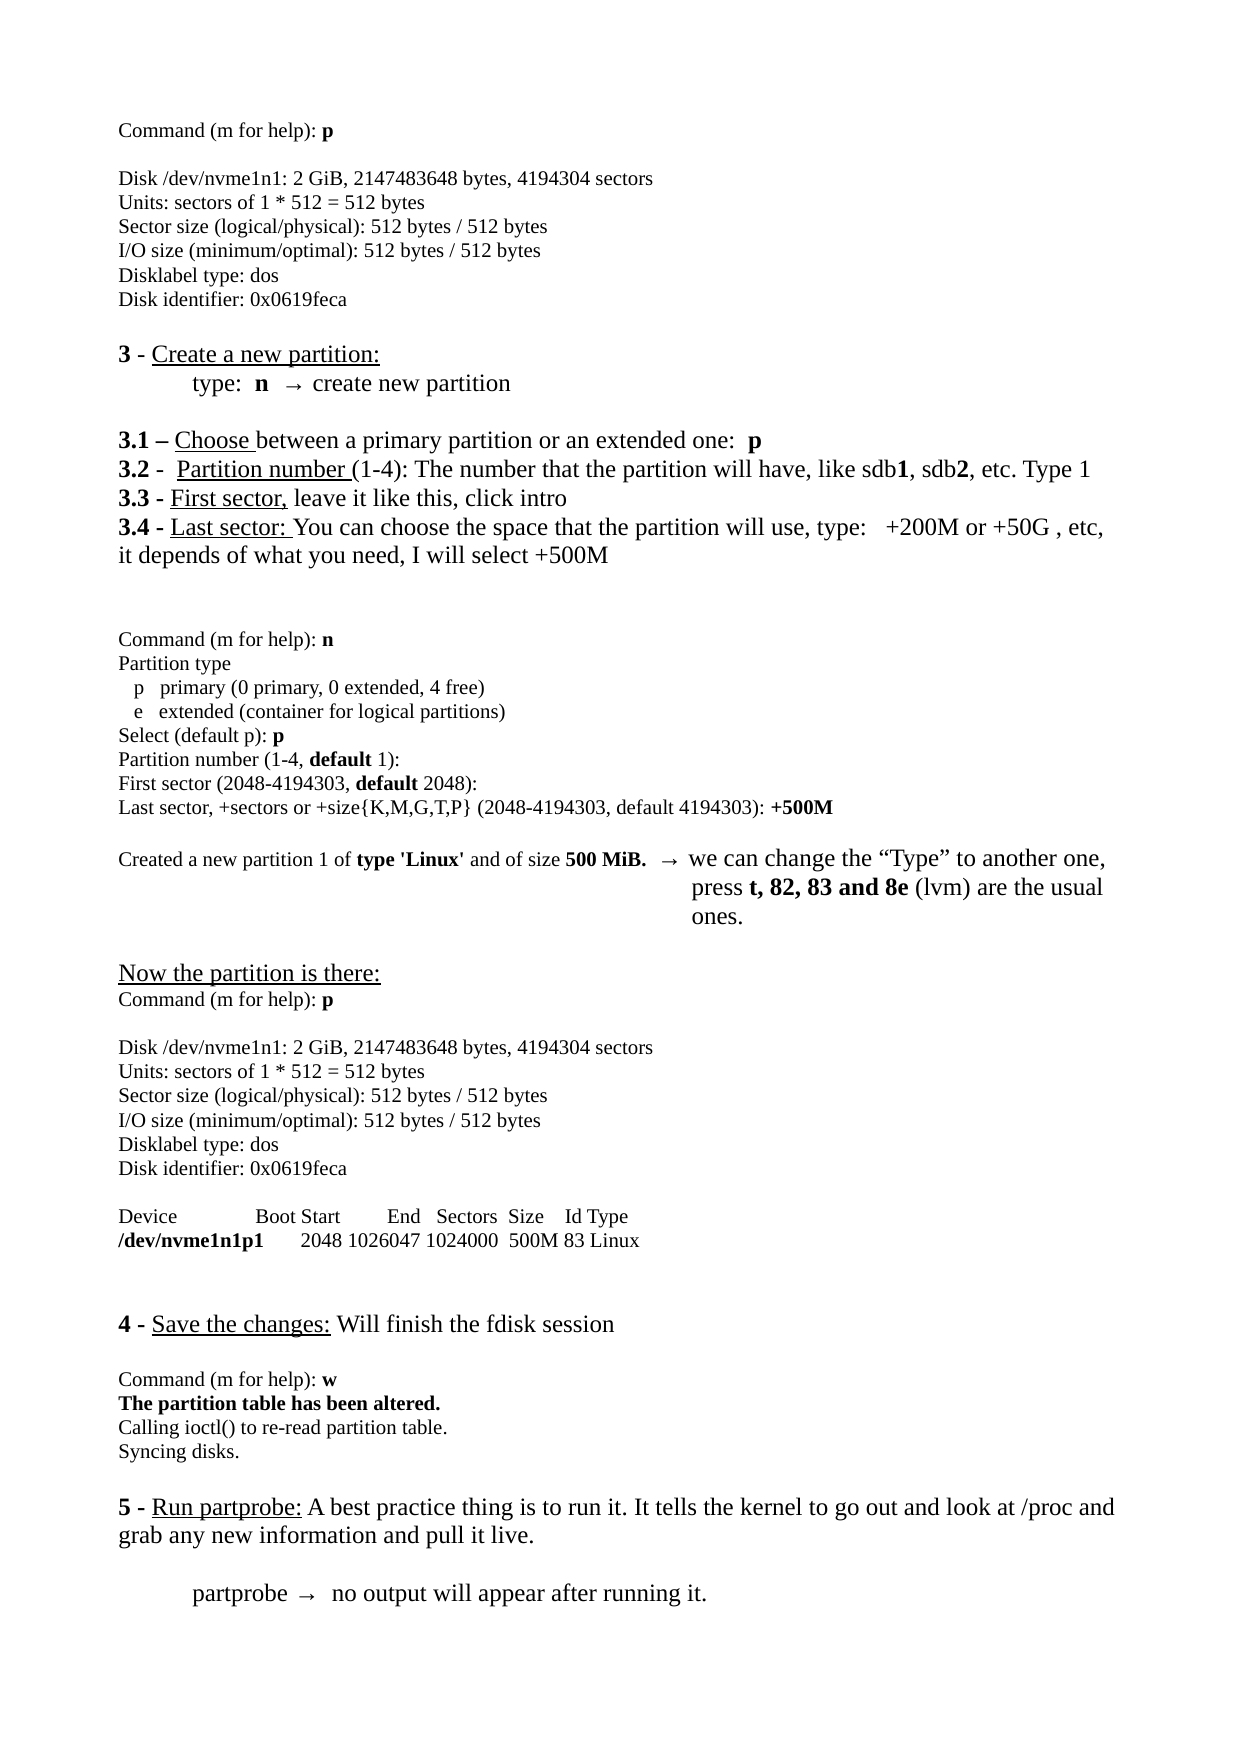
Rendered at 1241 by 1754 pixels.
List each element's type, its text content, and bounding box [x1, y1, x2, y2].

text Device Boot Start End Sectors Size Id Type [118, 1204, 1122, 1228]
text Disklabel type: dos [118, 262, 1122, 287]
text 3.3 - First sector, leave it like this, click intro [118, 483, 1122, 512]
text I/O size (minimum/optimal): 512 bytes / 512 bytes [118, 238, 1122, 262]
text Now the partition is there: [118, 958, 1122, 987]
text 3.1 – Choose between a primary partition or an extended one: p [118, 426, 1122, 454]
text Disklabel type: dos [118, 1132, 1122, 1156]
text partprobe → no output will appear after running it. [118, 1578, 1122, 1607]
text Sector size (logical/physical): 512 bytes / 512 bytes [118, 214, 1122, 238]
text Disk /dev/nvme1n1: 2 GiB, 2147483648 bytes, 4194304 sectors [118, 166, 1122, 190]
text Partition type [118, 651, 1122, 675]
text Command (m for help): p [118, 118, 1122, 142]
text Sector size (logical/physical): 512 bytes / 512 bytes [118, 1083, 1122, 1107]
text Last sector, +sectors or +size{K,M,G,T,P} (2048-4194303, default 4194303): +500M [118, 795, 1122, 819]
text Units: sectors of 1 * 512 = 512 bytes [118, 1059, 1122, 1083]
text 4 - Save the changes: Will finish the fdisk session [118, 1309, 1122, 1338]
text 3 - Create a new partition: [118, 339, 1122, 368]
text I/O size (minimum/optimal): 512 bytes / 512 bytes [118, 1107, 1122, 1132]
text Calling ioctl() to re-read partition table. [118, 1415, 1122, 1439]
text Created a new partition 1 of type 'Linux' and of size 500 MiB. → we can change the “Type” to another one, press t, 82, 83 and 8e (lvm) are the usual ones. [118, 843, 1122, 930]
text Syncing disks. [118, 1439, 1122, 1463]
text Disk identifier: 0x0619feca [118, 287, 1122, 311]
text p primary (0 primary, 0 extended, 4 free) [118, 675, 1122, 699]
text Disk /dev/nvme1n1: 2 GiB, 2147483648 bytes, 4194304 sectors [118, 1035, 1122, 1059]
text /dev/nvme1n1p1 2048 1026047 1024000 500M 83 Linux [118, 1228, 1122, 1252]
text e extended (container for logical partitions) [118, 699, 1122, 723]
text Command (m for help): w [118, 1367, 1122, 1391]
text type: n → create new partition [118, 368, 1122, 397]
text 3.4 - Last sector: You can choose the space that the partition will use, type: +200M or +50G , etc, it depends of what you need, I will select +500M [118, 512, 1122, 569]
text The partition table has been altered. [118, 1391, 1122, 1415]
text 3.2 - Partition number (1-4): The number that the partition will have, like sdb1, sdb2, etc. Type 1 [118, 454, 1122, 483]
text First sector (2048-4194303, default 2048): [118, 771, 1122, 795]
text Command (m for help): p [118, 987, 1122, 1011]
text Units: sectors of 1 * 512 = 512 bytes [118, 190, 1122, 214]
text Disk identifier: 0x0619feca [118, 1156, 1122, 1180]
text Select (default p): p [118, 723, 1122, 747]
text Partition number (1-4, default 1): [118, 747, 1122, 771]
text 5 - Run partprobe: A best practice thing is to run it. It tells the kernel to go out and look at /proc and grab any new information and pull it live. [118, 1492, 1122, 1549]
text Command (m for help): n [118, 627, 1122, 651]
